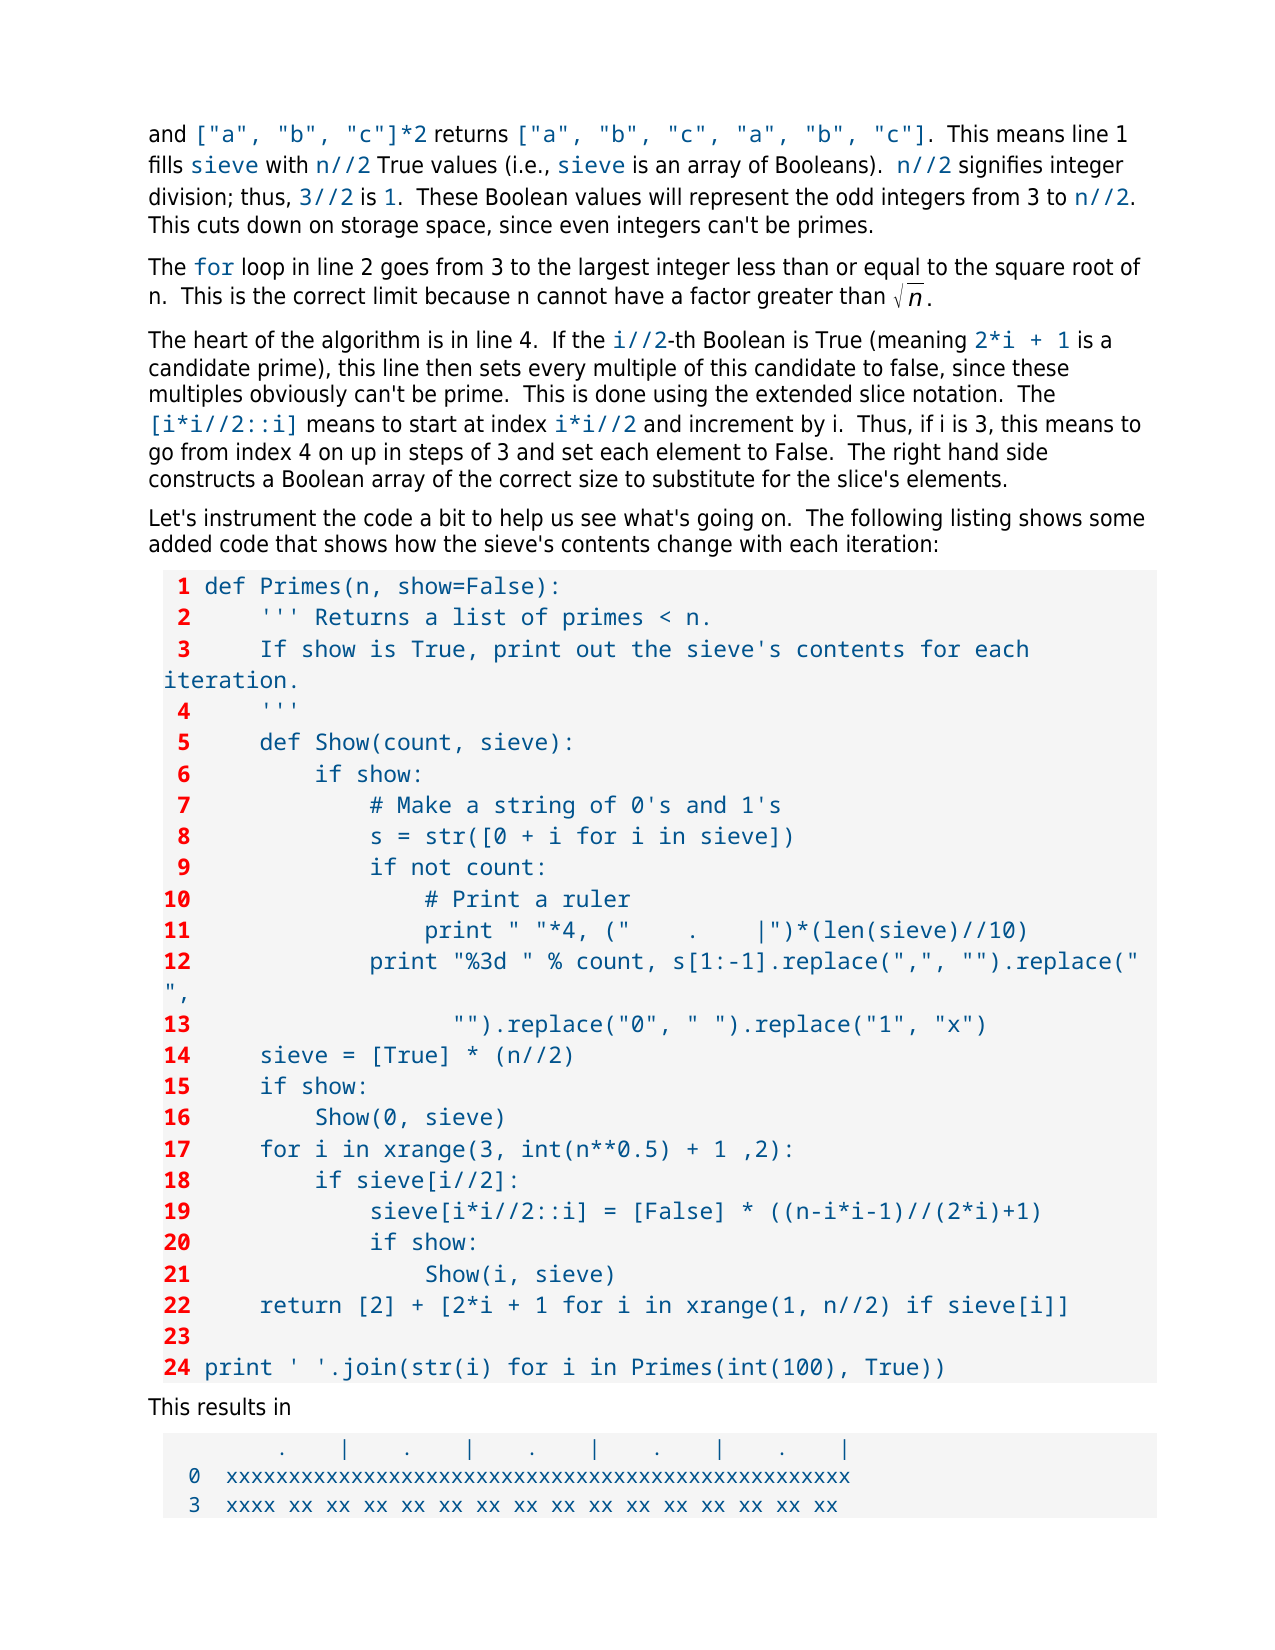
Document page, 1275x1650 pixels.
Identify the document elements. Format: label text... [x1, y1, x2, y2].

text 3 If show is True, print out the sieve's contents for each iteration. [163, 633, 1157, 695]
text 17 for i in xrange(3, int(n**0.5) + 1 ,2): [163, 1133, 1157, 1164]
text The heart of the algorithm is in line 4. If the i//2-th Boolean is True (meaning 2*i + 1 is a candidate prime), this line then sets every multiple of this candidate to false, since these multiples obviously can't be prime. This is done using the extended slice notation. The [i*i//2::i] means to start at index i*i//2 and increment by i. Thus, if i is 3, this means to go from index 4 on up in steps of 3 and set each element to False. The right hand side constructs a Boolean array of the correct size to substitute for the slice's elements. [148, 324, 1157, 493]
text 3 xxxx xx xx xx xx xx xx xx xx xx xx xx xx xx xx xx [163, 1490, 1157, 1518]
text 4 ''' [163, 695, 1157, 726]
text 13 "").replace("0", " ").replace("1", "x") [163, 1008, 1157, 1039]
text 8 s = str([0 + i for i in sieve]) [163, 820, 1157, 851]
text 16 Show(0, sieve) [163, 1101, 1157, 1133]
text 11 print " "*4, (" . |")*(len(sieve)//10) [163, 914, 1157, 945]
text 6 if show: [163, 758, 1157, 789]
text This results in [148, 1394, 1157, 1421]
text Let's instrument the code a bit to help us see what's going on. The following listing shows some added code that shows how the sieve's contents change with each iteration: [148, 505, 1157, 558]
text 10 # Print a ruler [163, 883, 1157, 914]
text 15 if show: [163, 1070, 1157, 1101]
text 24 print ' '.join(str(i) for i in Primes(int(100), True)) [163, 1351, 1157, 1383]
text 12 print "%3d " % count, s[1:-1].replace(",", "").replace(" ", [163, 945, 1157, 1008]
text 20 if show: [163, 1226, 1157, 1258]
text 22 return [2] + [2*i + 1 for i in xrange(1, n//2) if sieve[i]] [163, 1289, 1157, 1320]
text 2 ''' Returns a list of primes < n. [163, 601, 1157, 633]
text 21 Show(i, sieve) [163, 1258, 1157, 1289]
text 14 sieve = [True] * (n//2) [163, 1039, 1157, 1070]
text 7 # Make a string of 0's and 1's [163, 789, 1157, 820]
text and ["a", "b", "c"]*2 returns ["a", "b", "c", "a", "b", "c"]. This means line 1 fills sieve with n//2 True values (i.e., sieve is an array of Booleans). n//2 signifies integer division; thus, 3//2 is 1. These Boolean values will represent the odd integers from 3 to n//2. This cuts down on storage space, since even integers can't be primes. [148, 118, 1157, 238]
text 1 def Primes(n, show=False): [163, 570, 1157, 601]
text 0 xxxxxxxxxxxxxxxxxxxxxxxxxxxxxxxxxxxxxxxxxxxxxxxxxx [163, 1462, 1157, 1490]
text 19 sieve[i*i//2::i] = [False] * ((n-i*i-1)//(2*i)+1) [163, 1195, 1157, 1226]
text 9 if not count: [163, 851, 1157, 883]
text 5 def Show(count, sieve): [163, 726, 1157, 758]
text . | . | . | . | . | [163, 1433, 1157, 1462]
text 23 [163, 1320, 1157, 1351]
text The for loop in line 2 goes from 3 to the largest integer less than or equal to the square root of n. This is the correct limit because n cannot have a factor greater than [148, 251, 1157, 312]
text 18 if sieve[i//2]: [163, 1164, 1157, 1195]
